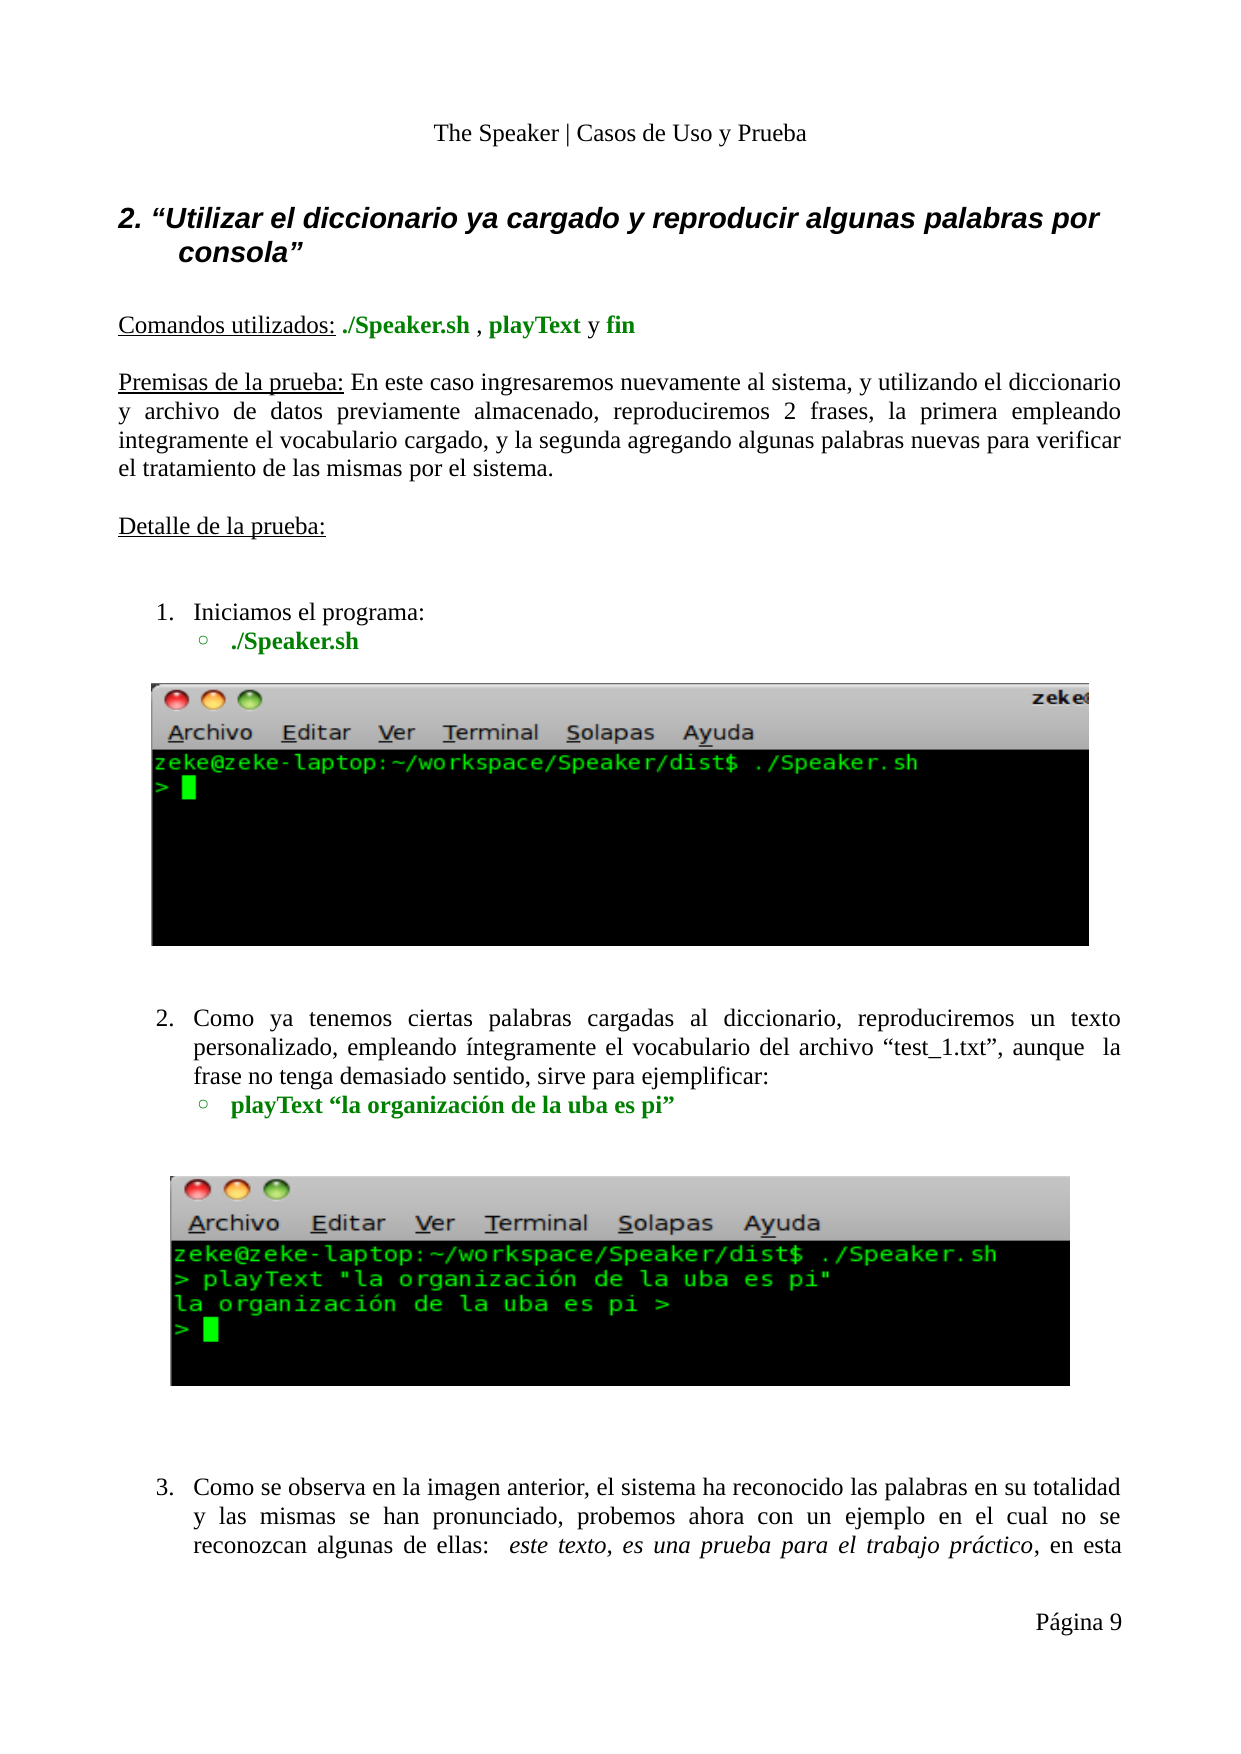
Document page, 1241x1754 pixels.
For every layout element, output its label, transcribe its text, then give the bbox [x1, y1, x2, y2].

list Como ya tenemos ciertas palabras cargadas al diccionario, reproduciremos un texto personalizado, empleando íntegramente el vocabulario del archivo “test_1.txt”, aunque la frase no tenga demasiado sentido, sirve para ejemplificar: [156, 1003, 1122, 1090]
text Comandos utilizados: ./Speaker.sh , playText y fin [118, 310, 1122, 338]
list Como se observa en la imagen anterior, el sistema ha reconocido las palabras en su totalidad y las mismas se han pronunciado, probemos ahora con un ejemplo en el cual no se reconozcan algunas de ellas: este texto, es una prueba para el trabajo práctico, en esta [156, 1472, 1122, 1558]
picture [170, 1176, 1070, 1386]
picture [151, 683, 1089, 946]
text Premisas de la prueba: En este caso ingresaremos nuevamente al sistema, y utilizando el diccionario y archivo de datos previamente almacenado, reproduciremos 2 frases, la primera empleando integramente el vocabulario cargado, y la segunda agregando algunas palabras nuevas para verificar el tratamiento de las mismas por el sistema. [118, 367, 1122, 482]
list playText “la organización de la uba es pi” [193, 1090, 1122, 1118]
list ./Speaker.sh [193, 626, 1122, 655]
subtitle 2. “Utilizar el diccionario ya cargado y reproducir algunas palabras por consola” [118, 201, 1122, 268]
text Detalle de la prueba: [118, 511, 1122, 540]
list Iniciamos el programa: [156, 597, 1122, 626]
